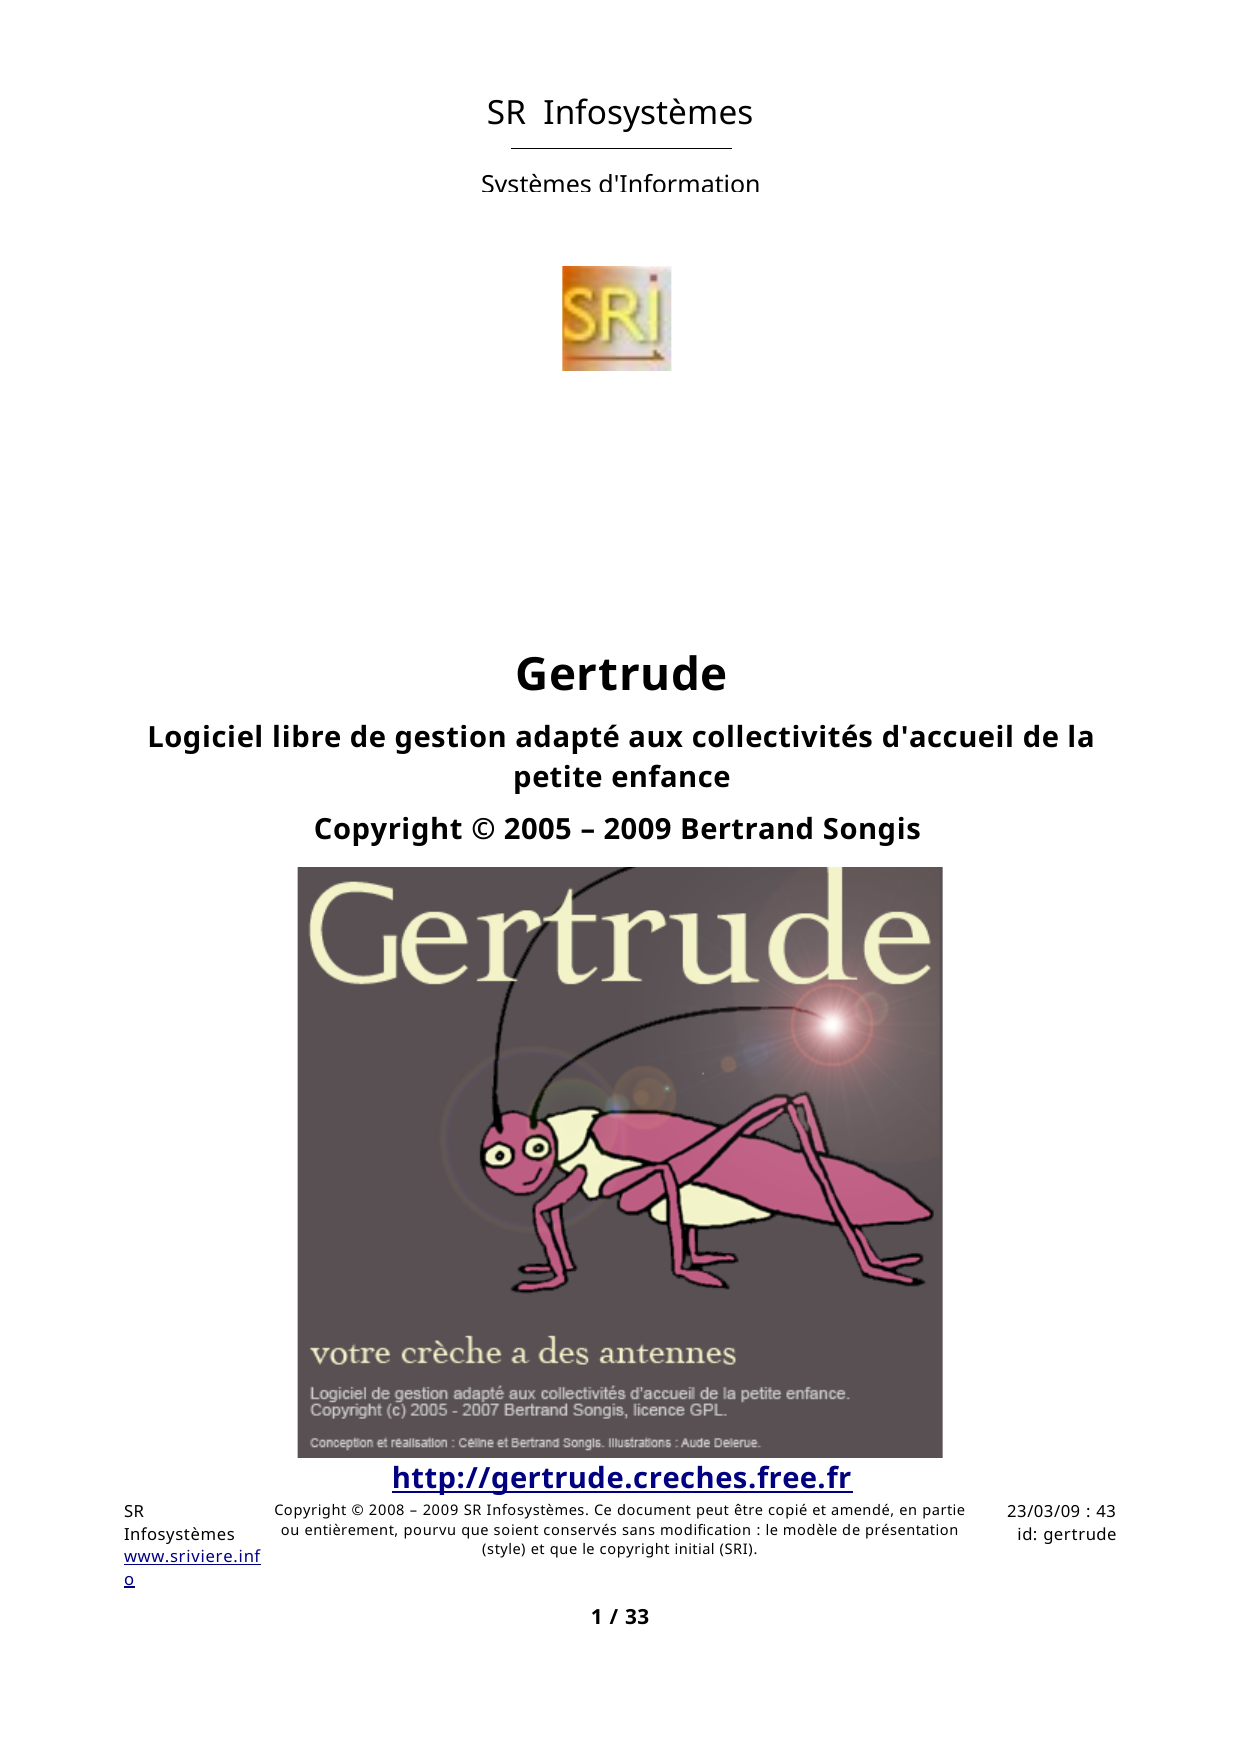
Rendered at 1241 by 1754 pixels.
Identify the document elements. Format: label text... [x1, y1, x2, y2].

text SR Infosystèmes [326, 88, 914, 134]
text Gertrude [126, 642, 1117, 704]
text Systèmes d'Information [427, 167, 814, 191]
text http://gertrude.creches.free.fr [126, 860, 1117, 1497]
text Copyright © 2005 – 2009 Bertrand Songis [126, 808, 1117, 848]
picture [297, 867, 943, 1458]
text Logiciel libre de gestion adapté aux collectivités d'accueil de la petite enfance [126, 717, 1117, 796]
